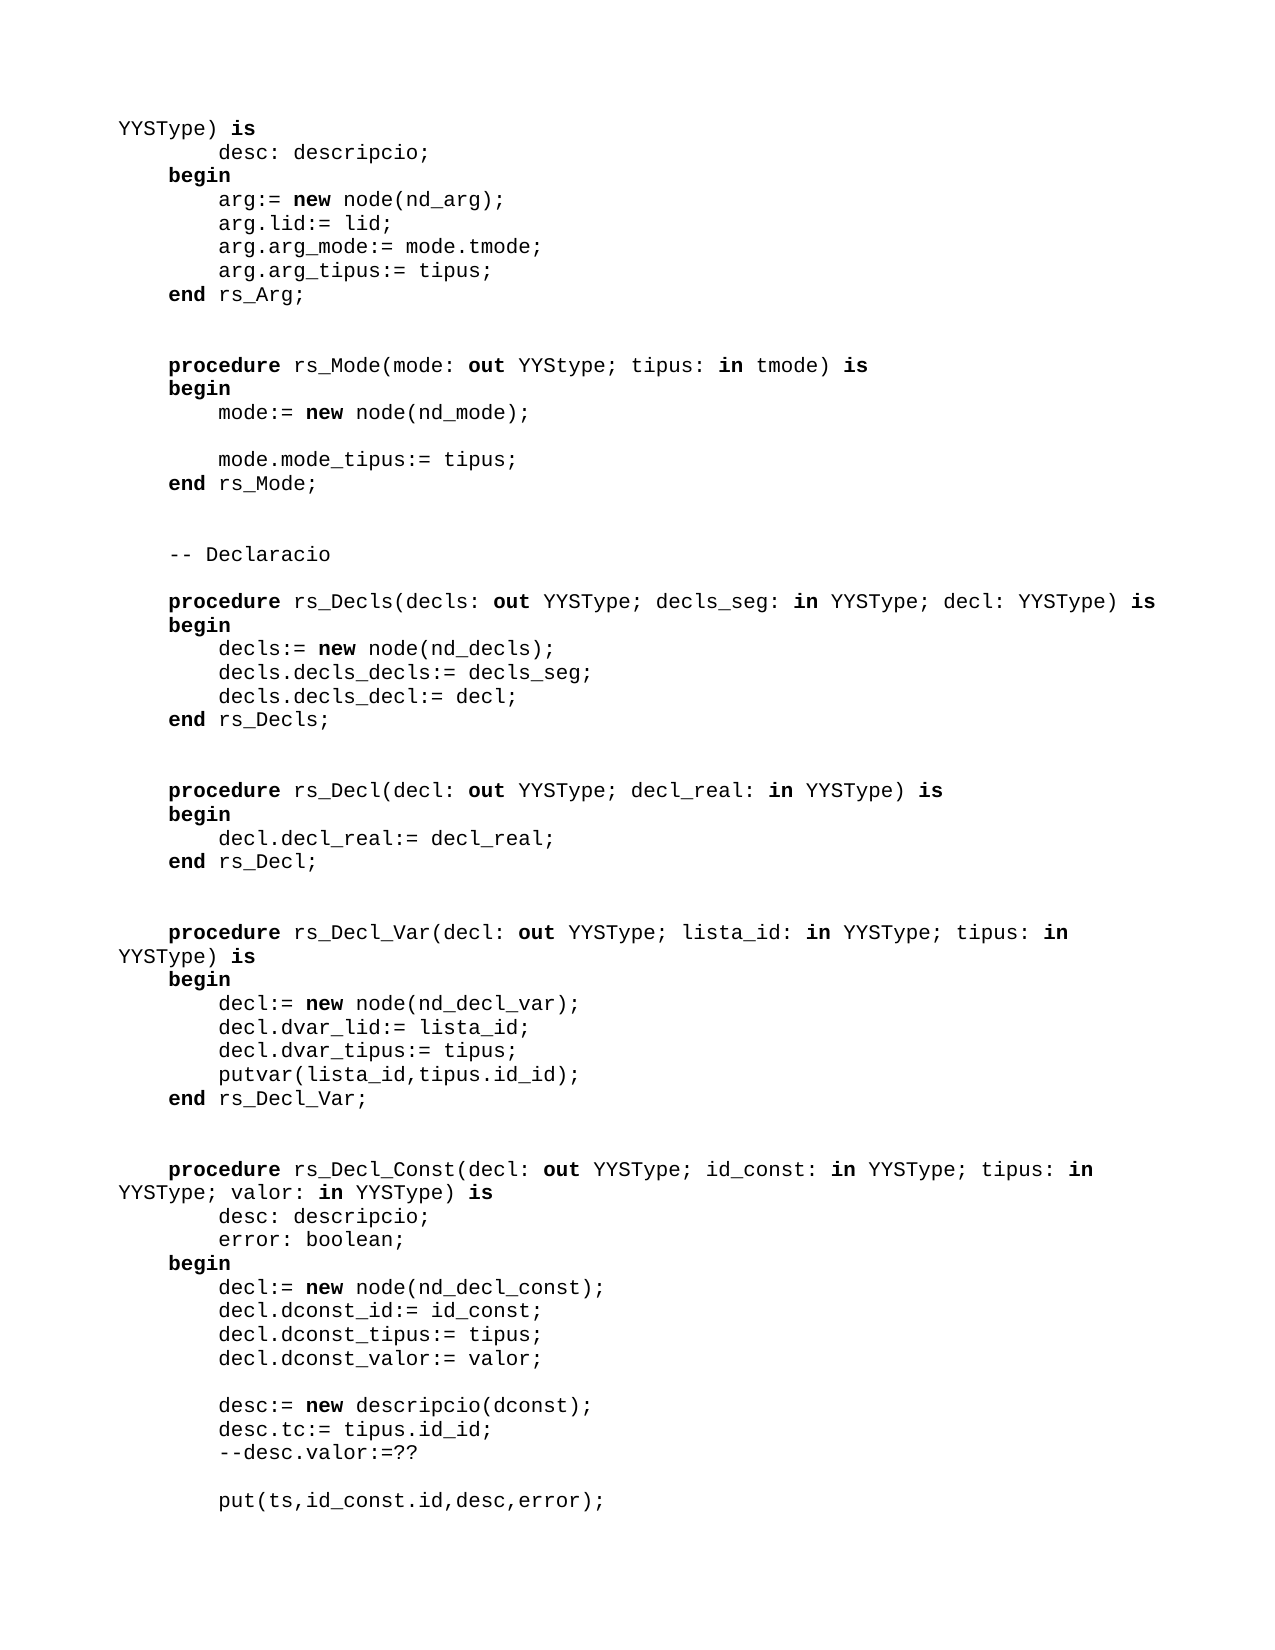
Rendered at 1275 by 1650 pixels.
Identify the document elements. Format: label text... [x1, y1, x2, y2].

text decl:= new node(nd_decl_var); [118, 993, 1157, 1017]
text end rs_Arg; [118, 284, 1157, 307]
text begin [118, 804, 1157, 827]
text putvar(lista_id,tipus.id_id); [118, 1064, 1157, 1088]
text begin [118, 615, 1157, 638]
text --desc.valor:=?? [118, 1442, 1157, 1466]
text desc: descripcio; [118, 1206, 1157, 1229]
text begin [118, 969, 1157, 993]
text decl.dconst_tipus:= tipus; [118, 1324, 1157, 1348]
text end rs_Mode; [118, 473, 1157, 496]
text begin [118, 165, 1157, 189]
text end rs_Decl; [118, 851, 1157, 875]
text put(ts,id_const.id,desc,error); [118, 1489, 1157, 1513]
text arg.arg_tipus:= tipus; [118, 260, 1157, 284]
text procedure rs_Mode(mode: out YYStype; tipus: in tmode) is [118, 354, 1157, 378]
text desc:= new descripcio(dconst); [118, 1395, 1157, 1419]
text mode.mode_tipus:= tipus; [118, 449, 1157, 473]
text YYSType) is [118, 118, 1157, 142]
text decls:= new node(nd_decls); [118, 638, 1157, 662]
text decl.dvar_tipus:= tipus; [118, 1040, 1157, 1064]
text decl.dvar_lid:= lista_id; [118, 1017, 1157, 1040]
text arg.lid:= lid; [118, 213, 1157, 236]
text mode:= new node(nd_mode); [118, 402, 1157, 426]
text procedure rs_Decl_Var(decl: out YYSType; lista_id: in YYSType; tipus: in YYSType) is [118, 922, 1157, 969]
text decl.dconst_id:= id_const; [118, 1300, 1157, 1324]
text procedure rs_Decl(decl: out YYSType; decl_real: in YYSType) is [118, 780, 1157, 804]
text arg:= new node(nd_arg); [118, 189, 1157, 213]
text begin [118, 378, 1157, 402]
text begin [118, 1253, 1157, 1277]
text decl.decl_real:= decl_real; [118, 827, 1157, 851]
text decl.dconst_valor:= valor; [118, 1348, 1157, 1371]
text desc: descripcio; [118, 142, 1157, 165]
text desc.tc:= tipus.id_id; [118, 1419, 1157, 1442]
text procedure rs_Decl_Const(decl: out YYSType; id_const: in YYSType; tipus: in YYSType; valor: in YYSType) is [118, 1158, 1157, 1206]
text decl:= new node(nd_decl_const); [118, 1277, 1157, 1300]
text procedure rs_Decls(decls: out YYSType; decls_seg: in YYSType; decl: YYSType) is [118, 591, 1157, 615]
text decls.decls_decl:= decl; [118, 686, 1157, 709]
text end rs_Decls; [118, 709, 1157, 733]
text -- Declaracio [118, 544, 1157, 567]
text error: boolean; [118, 1229, 1157, 1253]
text end rs_Decl_Var; [118, 1088, 1157, 1111]
text arg.arg_mode:= mode.tmode; [118, 236, 1157, 260]
text decls.decls_decls:= decls_seg; [118, 662, 1157, 686]
